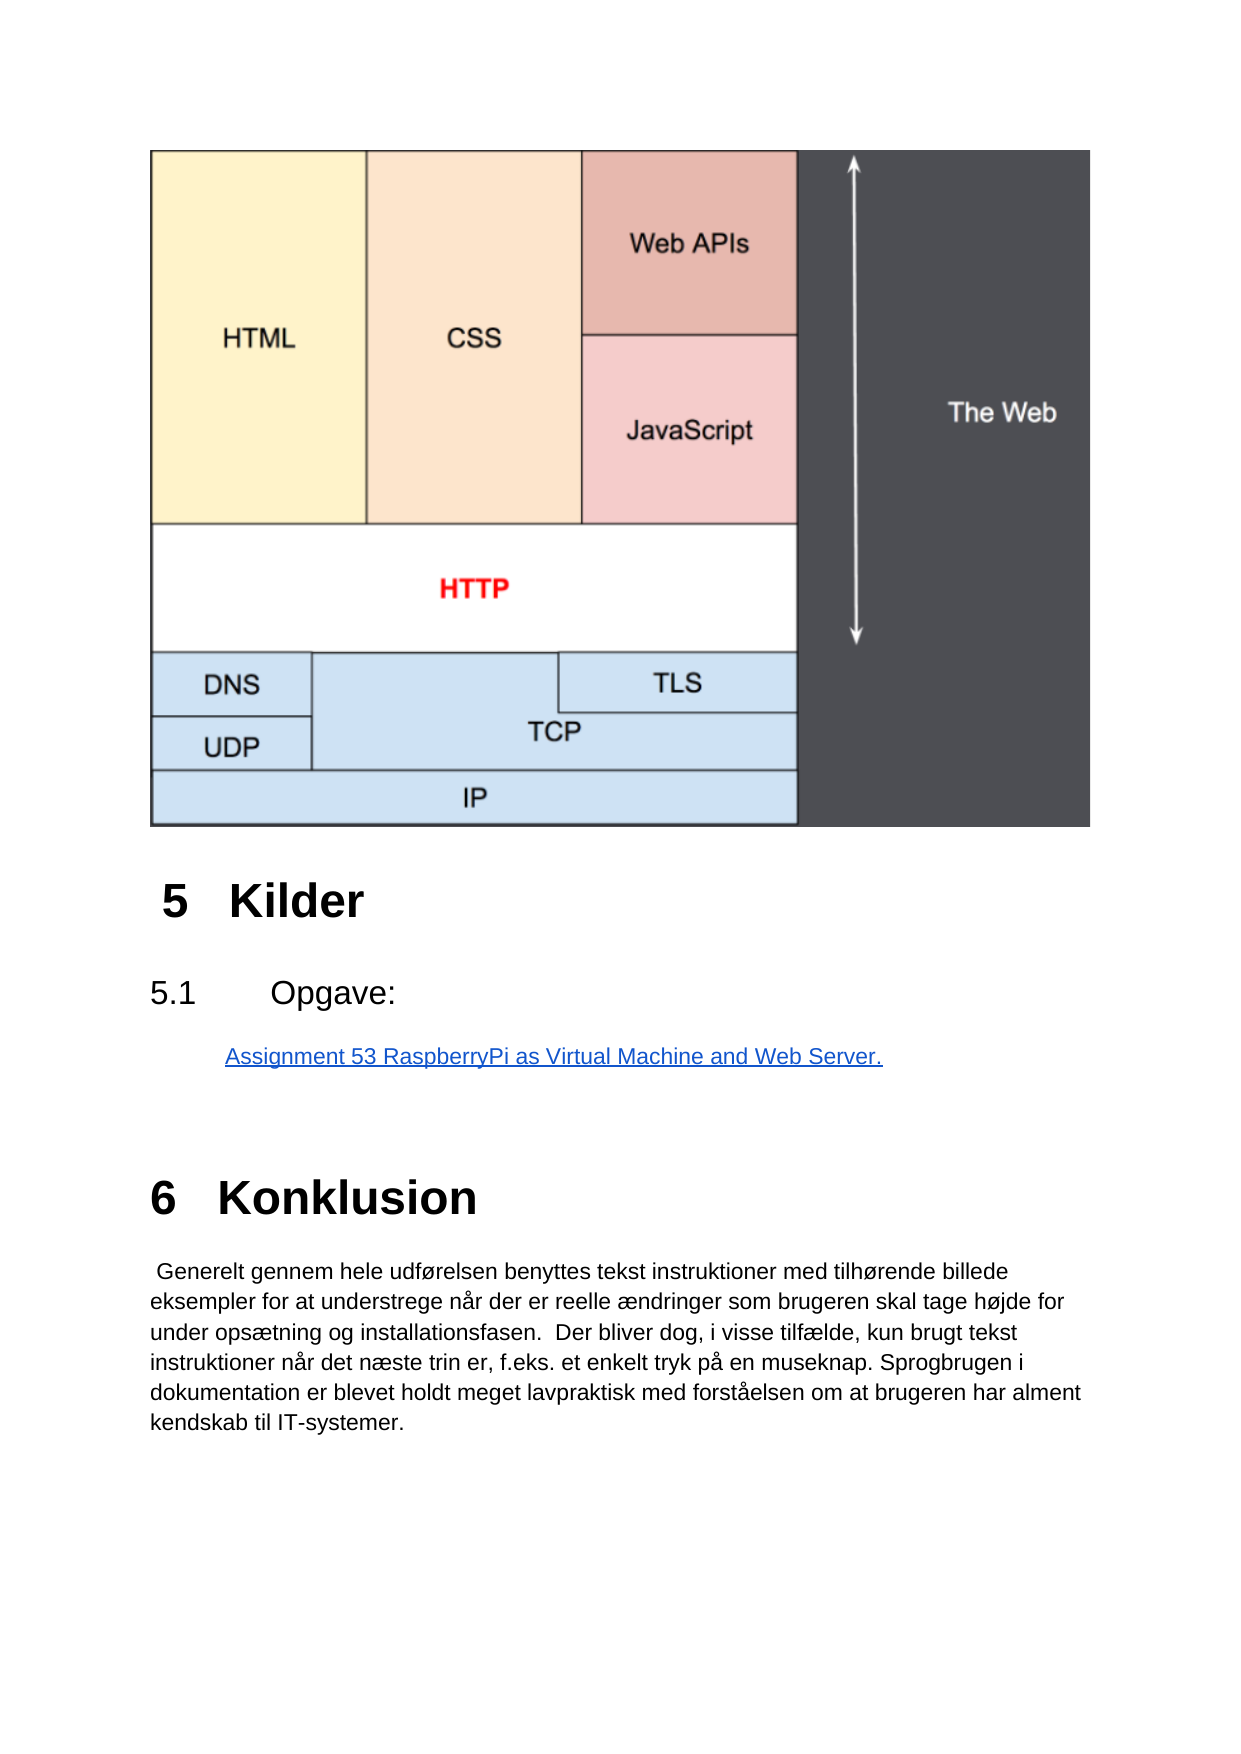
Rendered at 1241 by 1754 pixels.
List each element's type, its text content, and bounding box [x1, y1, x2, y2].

picture [150, 150, 1091, 827]
subtitle 5.1 Opgave: [150, 973, 1090, 1012]
text Assignment 53 RaspberryPi as Virtual Machine and Web Server. [150, 1043, 1090, 1069]
text Generelt gennem hele udførelsen benyttes tekst instruktioner med tilhørende billede eksempler for at understrege når der er reelle ændringer som brugeren skal tage højde for under opsætning og installationsfasen. Der bliver dog, i visse tilfælde, kun brugt tekst instruktioner når det næste trin er, f.eks. et enkelt tryk på en museknap. Sprogbrugen i dokumentation er blevet holdt meget lavpraktisk med forståelsen om at brugeren har alment kendskab til IT-systemer. [150, 1258, 1090, 1435]
subtitle 5 Kilder [150, 873, 1090, 928]
subtitle 6 Konklusion [150, 1170, 1090, 1225]
